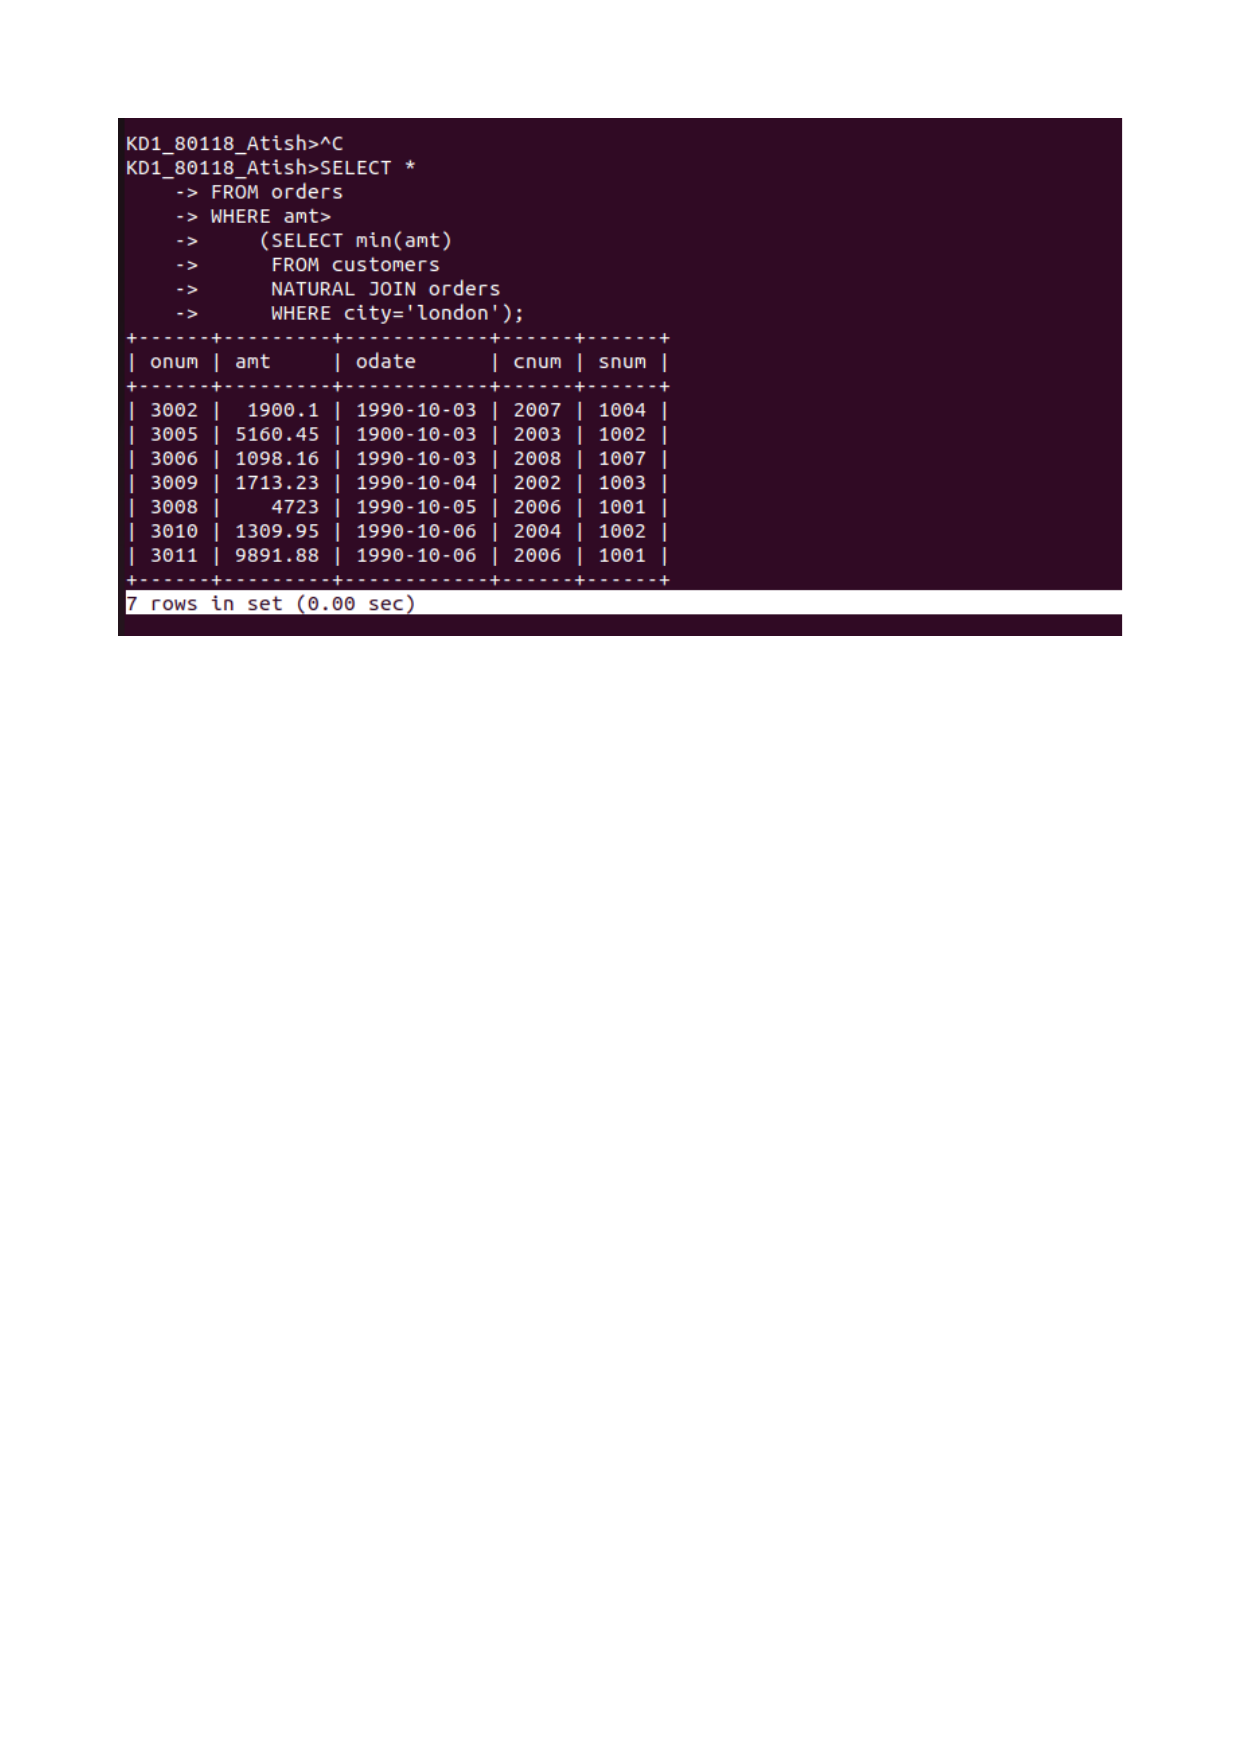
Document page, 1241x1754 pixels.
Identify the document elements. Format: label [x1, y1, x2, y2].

picture [118, 118, 1123, 636]
